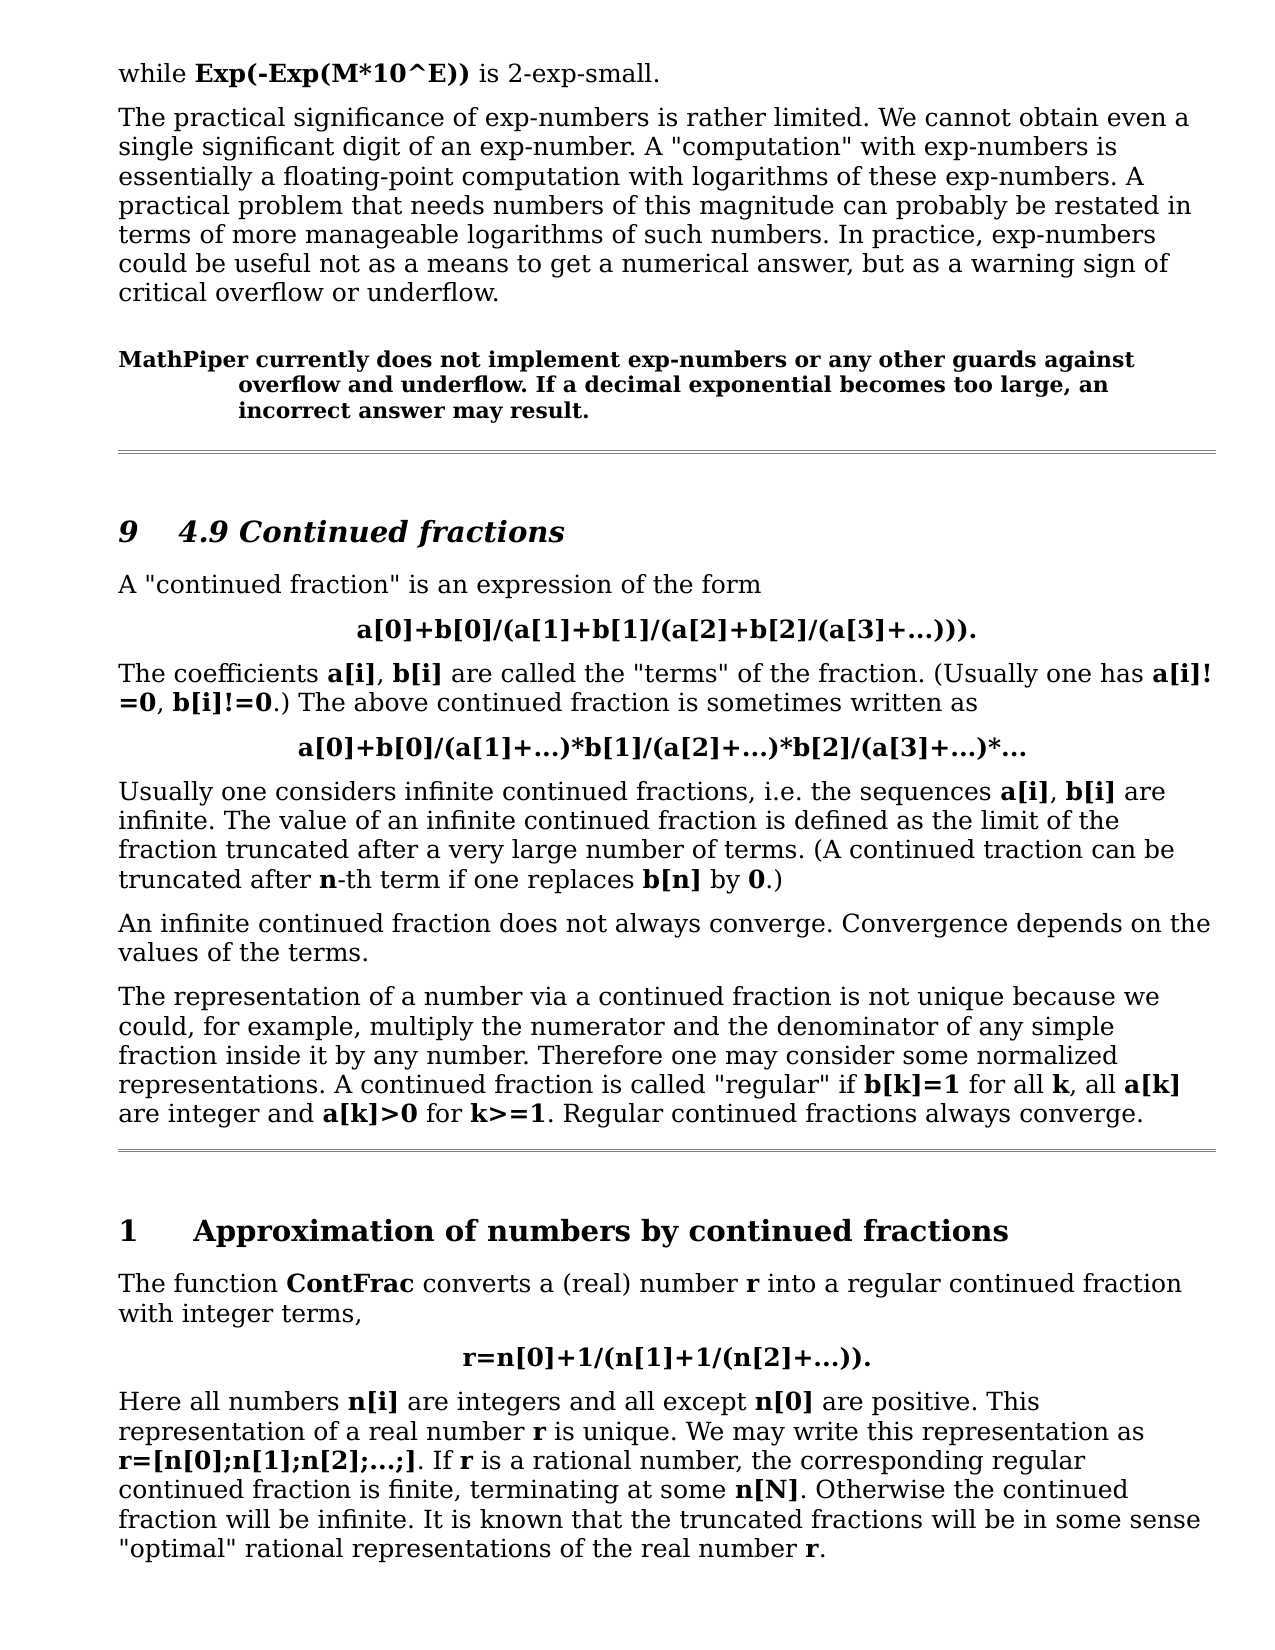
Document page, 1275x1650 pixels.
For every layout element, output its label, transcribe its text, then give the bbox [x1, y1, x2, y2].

text while Exp(-Exp(M*10^E)) is 2-exp-small. [118, 59, 1216, 88]
text a[0]+b[0]/(a[1]+b[1]/(a[2]+b[2]/(a[3]+...))). [118, 614, 1216, 644]
text a[0]+b[0]/(a[1]+...)*b[1]/(a[2]+...)*b[2]/(a[3]+...)*... [118, 733, 1216, 762]
text r=n[0]+1/(n[1]+1/(n[2]+...)). [118, 1343, 1216, 1372]
text The coefficients a[i], b[i] are called the "terms" of the fraction. (Usually one has a[i]!=0, b[i]!=0.) The above continued fraction is sometimes written as [118, 659, 1216, 718]
text The representation of a number via a continued fraction is not unique because we could, for example, multiply the numerator and the denominator of any simple fraction inside it by any number. Therefore one may consider some normalized representations. A continued fraction is called "regular" if b[k]=1 for all k, all a[k] are integer and a[k]>0 for k>=1. Regular continued fractions always converge. [118, 982, 1216, 1129]
subtitle Approximation of numbers by continued fractions [118, 1214, 1216, 1248]
text Usually one considers infinite continued fractions, i.e. the sequences a[i], b[i] are infinite. The value of an infinite continued fraction is defined as the limit of the fraction truncated after a very large number of terms. (A continued traction can be truncated after n-th term if one replaces b[n] by 0.) [118, 777, 1216, 894]
text A "continued fraction" is an expression of the form [118, 570, 1216, 599]
text Here all numbers n[i] are integers and all except n[0] are positive. This representation of a real number r is unique. We may write this representation as r=[n[0];n[1];n[2];...;]. If r is a rational number, the corresponding regular continued fraction is finite, terminating at some n[N]. Otherwise the continued fraction will be infinite. It is known that the truncated fractions will be in some sense "optimal" rational representations of the real number r. [118, 1387, 1216, 1563]
subtitle MathPiper currently does not implement exp-numbers or any other guards against overflow and underflow. If a decimal exponential becomes too large, an incorrect answer may result. [118, 347, 1216, 424]
text An infinite continued fraction does not always converge. Convergence depends on the values of the terms. [118, 909, 1216, 967]
subtitle 4.9 Continued fractions [118, 515, 1216, 549]
text The practical significance of exp-numbers is rather limited. We cannot obtain even a single significant digit of an exp-number. A "computation" with exp-numbers is essentially a floating-point computation with logarithms of these exp-numbers. A practical problem that needs numbers of this magnitude can probably be restated in terms of more manageable logarithms of such numbers. In practice, exp-numbers could be useful not as a means to get a numerical answer, but as a warning sign of critical overflow or underflow. [118, 103, 1216, 308]
text The function ContFrac converts a (real) number r into a regular continued fraction with integer terms, [118, 1269, 1216, 1328]
